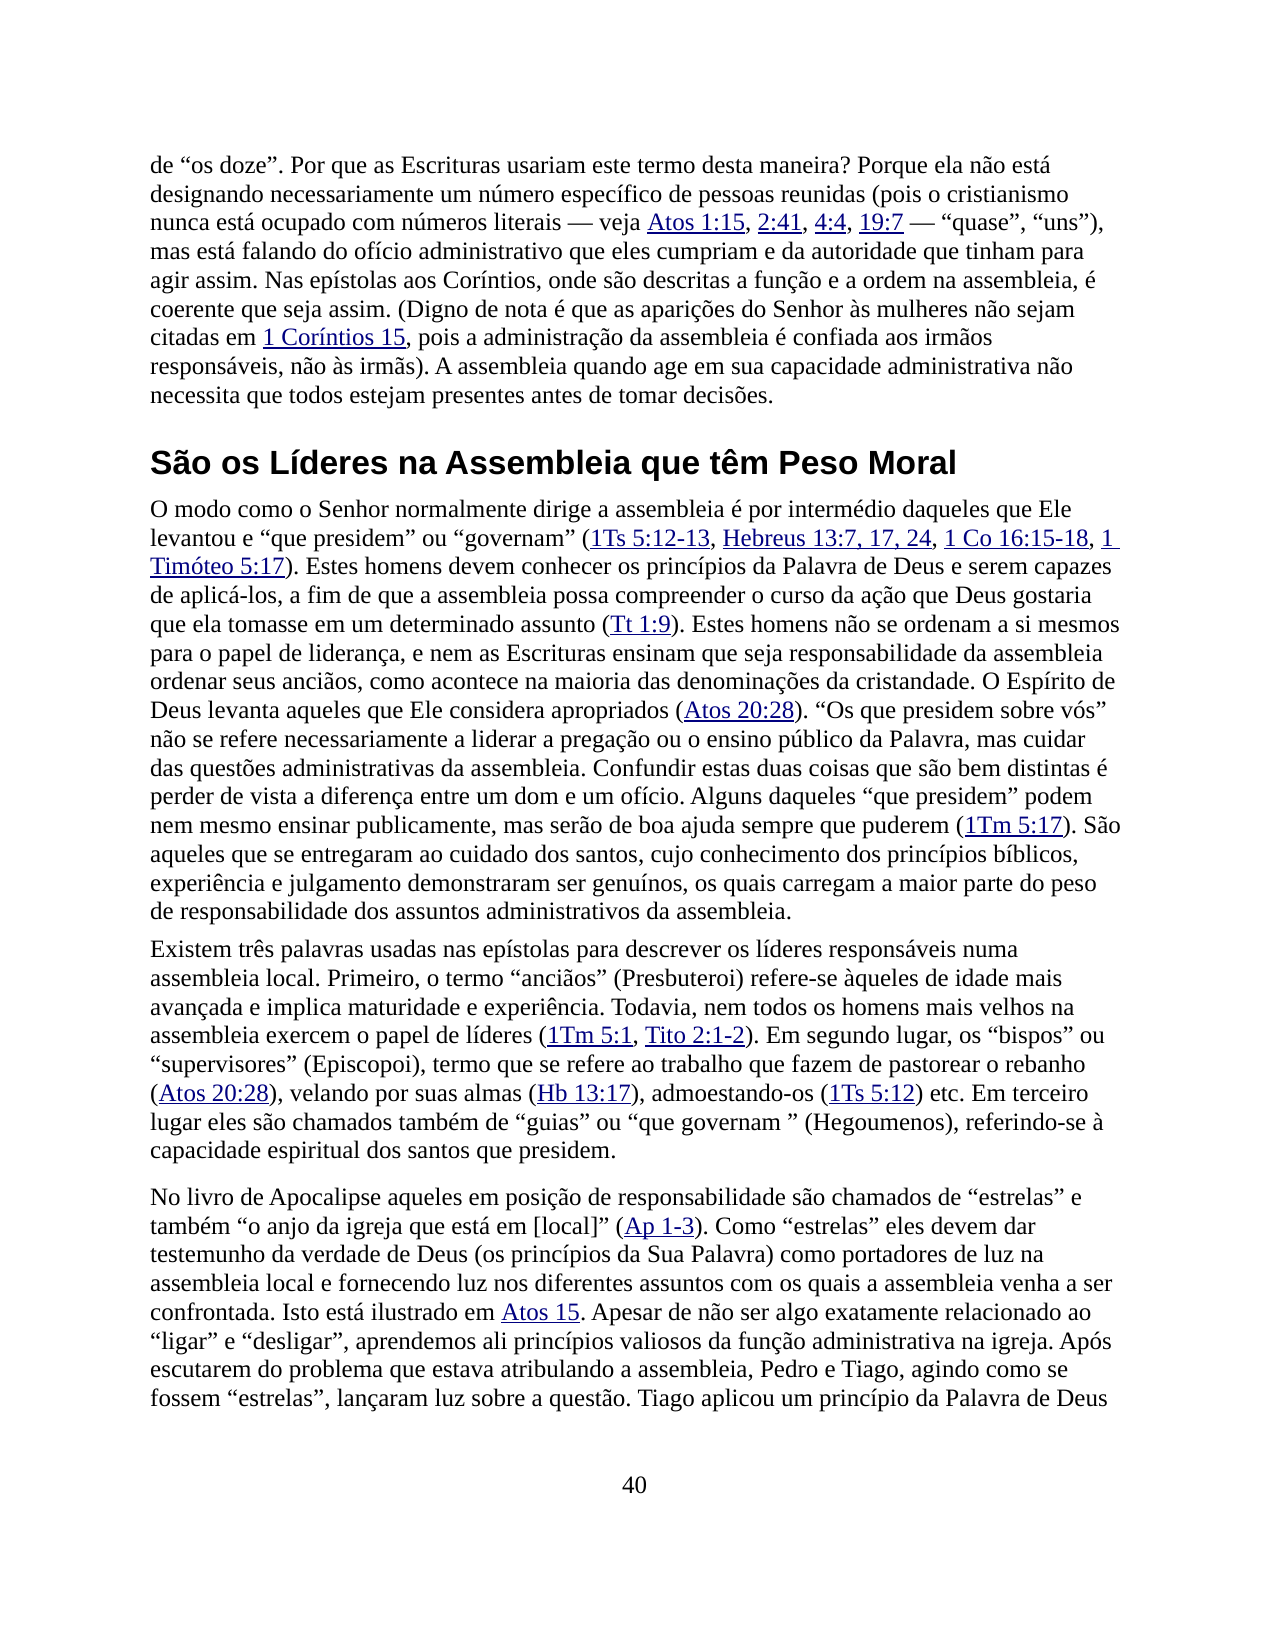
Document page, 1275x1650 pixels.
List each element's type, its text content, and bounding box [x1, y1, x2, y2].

subtitle São os Líderes na Assembleia que têm Peso Moral [150, 443, 1125, 481]
text Existem três palavras usadas nas epístolas para descrever os líderes responsáveis numa assembleia local. Primeiro, o termo “anciãos” (Presbuteroi) refere-se àqueles de idade mais avançada e implica maturidade e experiência. Todavia, nem todos os homens mais velhos na assembleia exercem o papel de líderes (1Tm 5:1, Tito 2:1-2). Em segundo lugar, os “bispos” ou “supervisores” (Episcopoi), termo que se refere ao trabalho que fazem de pastorear o rebanho (Atos 20:28), velando por suas almas (Hb 13:17), admoestando-os (1Ts 5:12) etc. Em terceiro lugar eles são chamados também de “guias” ou “que governam ” (Hegoumenos), referindo-se à capacidade espiritual dos santos que presidem. [150, 934, 1125, 1164]
text O modo como o Senhor normalmente dirige a assembleia é por intermédio daqueles que Ele levantou e “que presidem” ou “governam” (1Ts 5:12-13, Hebreus 13:7, 17, 24, 1 Co 16:15-18, 1 Timóteo 5:17). Estes homens devem conhecer os princípios da Palavra de Deus e serem capazes de aplicá-los, a fim de que a assembleia possa compreender o curso da ação que Deus gostaria que ela tomasse em um determinado assunto (Tt 1:9). Estes homens não se ordenam a si mesmos para o papel de liderança, e nem as Escrituras ensinam que seja responsabilidade da assembleia ordenar seus anciãos, como acontece na maioria das denominações da cristandade. O Espírito de Deus levanta aqueles que Ele considera apropriados (Atos 20:28). “Os que presidem sobre vós” não se refere necessariamente a liderar a pregação ou o ensino público da Palavra, mas cuidar das questões administrativas da assembleia. Confundir estas duas coisas que são bem distintas é perder de vista a diferença entre um dom e um ofício. Alguns daqueles “que presidem” podem nem mesmo ensinar publicamente, mas serão de boa ajuda sempre que puderem (1Tm 5:17). São aqueles que se entregaram ao cuidado dos santos, cujo conhecimento dos princípios bíblicos, experiência e julgamento demonstraram ser genuínos, os quais carregam a maior parte do peso de responsabilidade dos assuntos administrativos da assembleia. [150, 494, 1125, 925]
text No livro de Apocalipse aqueles em posição de responsabilidade são chamados de “estrelas” e também “o anjo da igreja que está em [local]” (Ap 1-3). Como “estrelas” eles devem dar testemunho da verdade de Deus (os princípios da Sua Palavra) como portadores de luz na assembleia local e fornecendo luz nos diferentes assuntos com os quais a assembleia venha a ser confrontada. Isto está ilustrado em Atos 15. Apesar de não ser algo exatamente relacionado ao “ligar” e “desligar”, aprendemos ali princípios valiosos da função administrativa na igreja. Após escutarem do problema que estava atribulando a assembleia, Pedro e Tiago, agindo como se fossem “estrelas”, lançaram luz sobre a questão. Tiago aplicou um princípio da Palavra de Deus [150, 1182, 1125, 1412]
text de “os doze”. Por que as Escrituras usariam este termo desta maneira? Porque ela não está designando necessariamente um número específico de pessoas reunidas (pois o cristianismo nunca está ocupado com números literais — veja Atos 1:15, 2:41, 4:4, 19:7 — “quase”, “uns”), mas está falando do ofício administrativo que eles cumpriam e da autoridade que tinham para agir assim. Nas epístolas aos Coríntios, onde são descritas a função e a ordem na assembleia, é coerente que seja assim. (Digno de nota é que as aparições do Senhor às mulheres não sejam citadas em 1 Coríntios 15, pois a administração da assembleia é confiada aos irmãos responsáveis, não às irmãs). A assembleia quando age em sua capacidade administrativa não necessita que todos estejam presentes antes de tomar decisões. [150, 150, 1125, 409]
